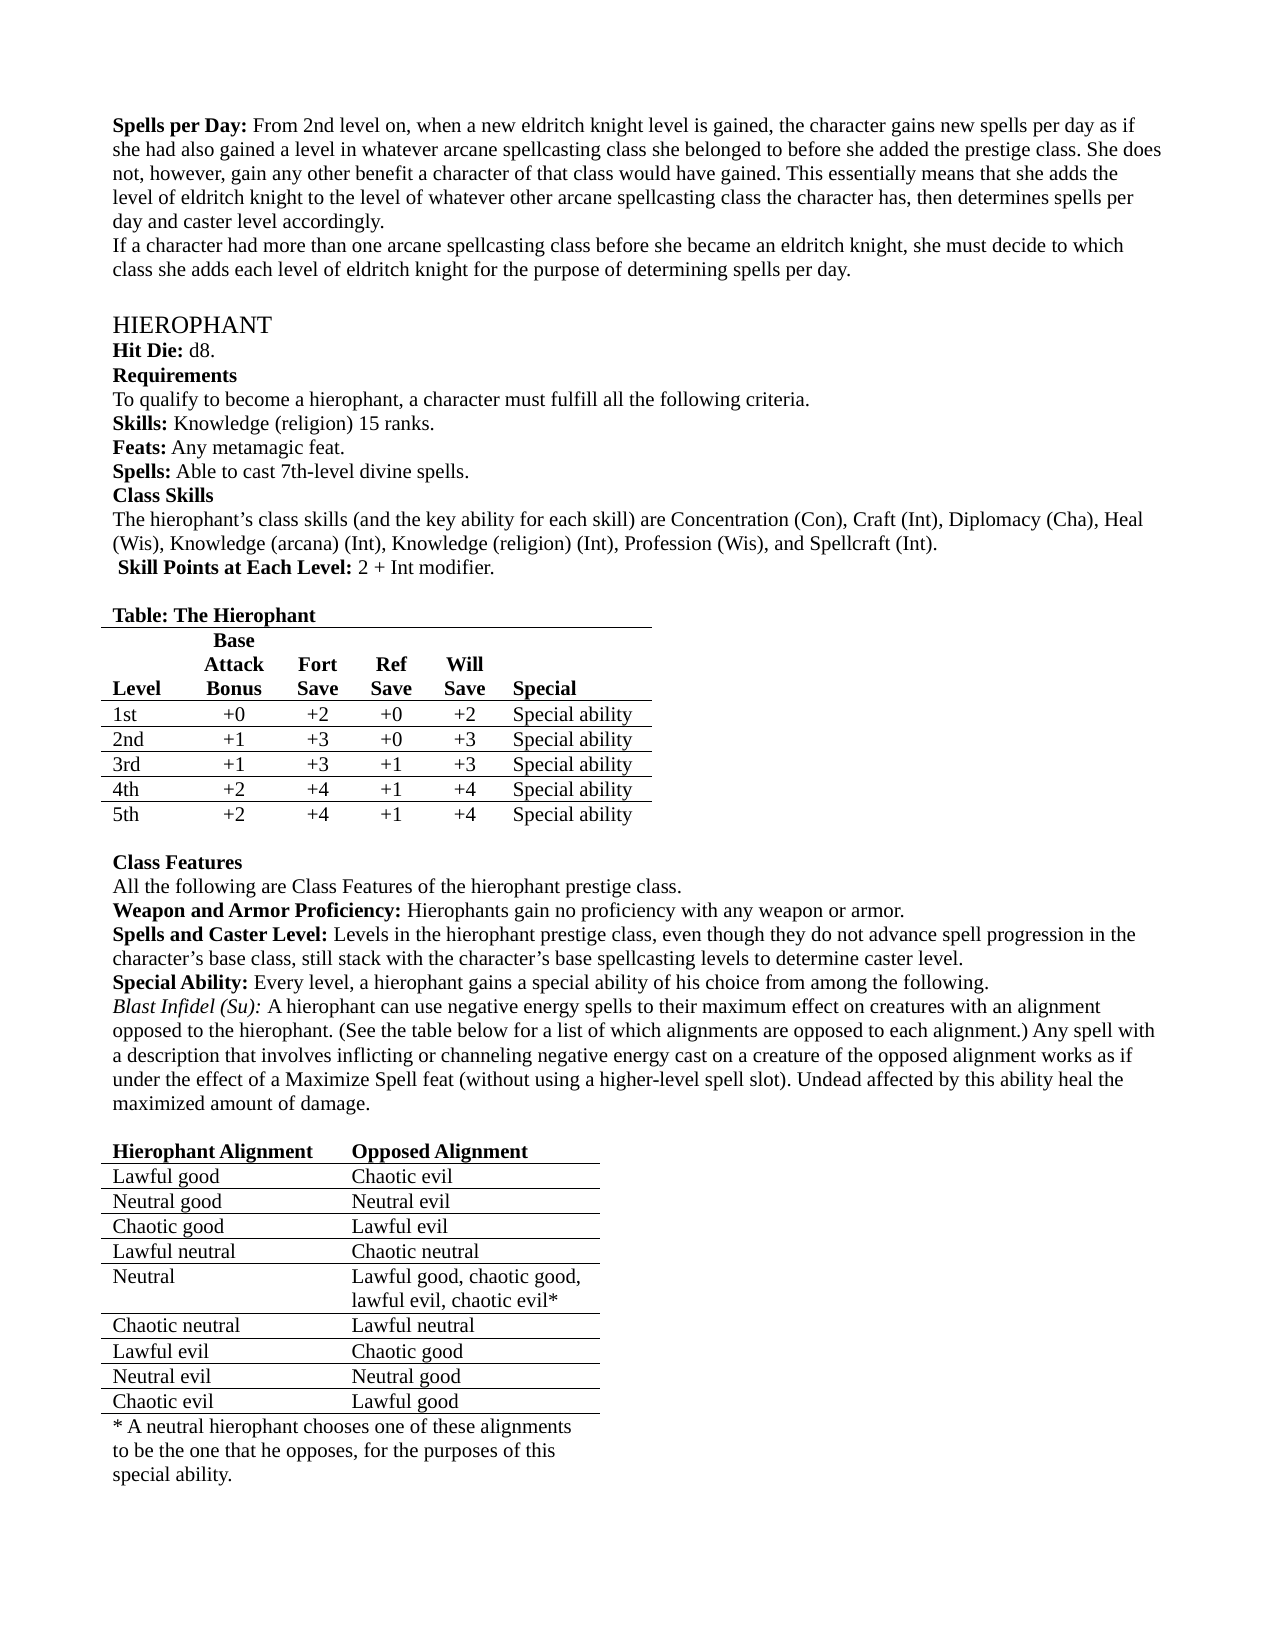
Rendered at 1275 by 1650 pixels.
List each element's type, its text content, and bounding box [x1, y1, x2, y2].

table_cell Chaotic evil [340, 1164, 600, 1188]
text If a character had more than one arcane spellcasting class before she became an eldritch knight, she must decide to which class she adds each level of eldritch knight for the purpose of determining spells per day. [112, 233, 1162, 281]
table_cell +0 [354, 701, 428, 726]
table_cell Level [101, 628, 187, 700]
table_cell +0 [187, 701, 281, 726]
table_cell +1 [187, 752, 281, 776]
table_cell Special ability [501, 701, 652, 726]
table_cell Lawful evil [340, 1214, 600, 1238]
table_cell +2 [187, 802, 281, 826]
table_cell Special ability [501, 752, 652, 776]
table_cell Neutral evil [340, 1189, 600, 1213]
table_cell Lawful evil [101, 1339, 340, 1363]
text Spells per Day: From 2nd level on, when a new eldritch knight level is gained, the character gains new spells per day as if she had also gained a level in whatever arcane spellcasting class she belonged to before she added the prestige class. She does not, however, gain any other benefit a character of that class would have gained. This essentially means that she adds the level of eldritch knight to the level of whatever other arcane spellcasting class the character has, then determines spells per day and caster level accordingly. [112, 112, 1162, 233]
table_cell +2 [187, 777, 281, 801]
table_cell +4 [428, 777, 501, 801]
table_cell +3 [428, 727, 501, 751]
table_cell +2 [428, 701, 501, 726]
text Requirements [112, 362, 1162, 387]
table_cell +3 [281, 727, 354, 751]
table_cell Special ability [501, 727, 652, 751]
text Spells: Able to cast 7th-level divine spells. [112, 459, 1162, 483]
table_cell Special ability [501, 802, 652, 826]
text Skills: Knowledge (religion) 15 ranks. [112, 411, 1162, 435]
table_cell +0 [354, 727, 428, 751]
table_cell Lawful good [101, 1164, 340, 1188]
table_cell Special ability [501, 777, 652, 801]
table_cell Will Save [428, 628, 501, 700]
table_cell Neutral [101, 1264, 340, 1312]
table_cell Ref Save [354, 628, 428, 700]
table_header Hierophant Alignment [101, 1139, 340, 1163]
table_cell Base Attack Bonus [187, 628, 281, 700]
text All the following are Class Features of the hierophant prestige class. [112, 874, 1162, 898]
table_cell +1 [354, 802, 428, 826]
table_cell Neutral good [101, 1189, 340, 1213]
table_cell +2 [281, 701, 354, 726]
text Weapon and Armor Proficiency: Hierophants gain no proficiency with any weapon or armor. [112, 898, 1162, 922]
text The hierophant’s class skills (and the key ability for each skill) are Concentration (Con), Craft (Int), Diplomacy (Cha), Heal (Wis), Knowledge (arcana) (Int), Knowledge (religion) (Int), Profession (Wis), and Spellcraft (Int). [112, 507, 1162, 555]
table_cell +4 [428, 802, 501, 826]
table_cell +1 [187, 727, 281, 751]
table_cell 5th [101, 802, 187, 826]
table_cell Chaotic good [340, 1339, 600, 1363]
table_cell 3rd [101, 752, 187, 776]
table_cell +1 [354, 777, 428, 801]
table_cell +4 [281, 777, 354, 801]
table_cell Neutral good [340, 1364, 600, 1388]
table_cell Lawful neutral [340, 1314, 600, 1337]
table_cell 4th [101, 777, 187, 801]
text Skill Points at Each Level: 2 + Int modifier. [112, 555, 1162, 579]
table_cell Chaotic evil [101, 1389, 340, 1413]
subtitle Class Skills [112, 483, 1162, 507]
table_cell Chaotic neutral [101, 1314, 340, 1337]
table_cell Chaotic good [101, 1214, 340, 1238]
text HIEROPHANT [112, 310, 1162, 338]
text To qualify to become a hierophant, a character must fulfill all the following criteria. [112, 387, 1162, 411]
table_cell Neutral evil [101, 1364, 340, 1388]
table_cell Special [501, 628, 652, 700]
text Special Ability: Every level, a hierophant gains a special ability of his choice from among the following. [112, 970, 1162, 994]
text Blast Infidel (Su): A hierophant can use negative energy spells to their maximum effect on creatures with an alignment opposed to the hierophant. (See the table below for a list of which alignments are opposed to each alignment.) Any spell with a description that involves inflicting or channeling negative energy cast on a creature of the opposed alignment works as if under the effect of a Maximize Spell feat (without using a higher-level spell slot). Undead affected by this ability heal the maximized amount of damage. [112, 994, 1162, 1115]
table_cell +3 [428, 752, 501, 776]
text Spells and Caster Level: Levels in the hierophant prestige class, even though they do not advance spell progression in the character’s base class, still stack with the character’s base spellcasting levels to determine caster level. [112, 922, 1162, 970]
table_cell * A neutral hierophant chooses one of these alignments to be the one that he opposes, for the purposes of this special ability. [101, 1414, 600, 1486]
text Hit Die: d8. [112, 338, 1162, 362]
text Feats: Any metamagic feat. [112, 435, 1162, 459]
table_cell Lawful good [340, 1389, 600, 1413]
table_cell +4 [281, 802, 354, 826]
table_cell 2nd [101, 727, 187, 751]
table_cell +3 [281, 752, 354, 776]
table_cell Chaotic neutral [340, 1239, 600, 1263]
table_header Opposed Alignment [340, 1139, 600, 1163]
table_cell Lawful neutral [101, 1239, 340, 1263]
table_cell Lawful good, chaotic good, lawful evil, chaotic evil* [340, 1264, 600, 1312]
table_cell 1st [101, 701, 187, 726]
table_cell +1 [354, 752, 428, 776]
table_header Table: The Hierophant [101, 603, 652, 627]
text Class Features [112, 850, 1162, 874]
table_cell Fort Save [281, 628, 354, 700]
